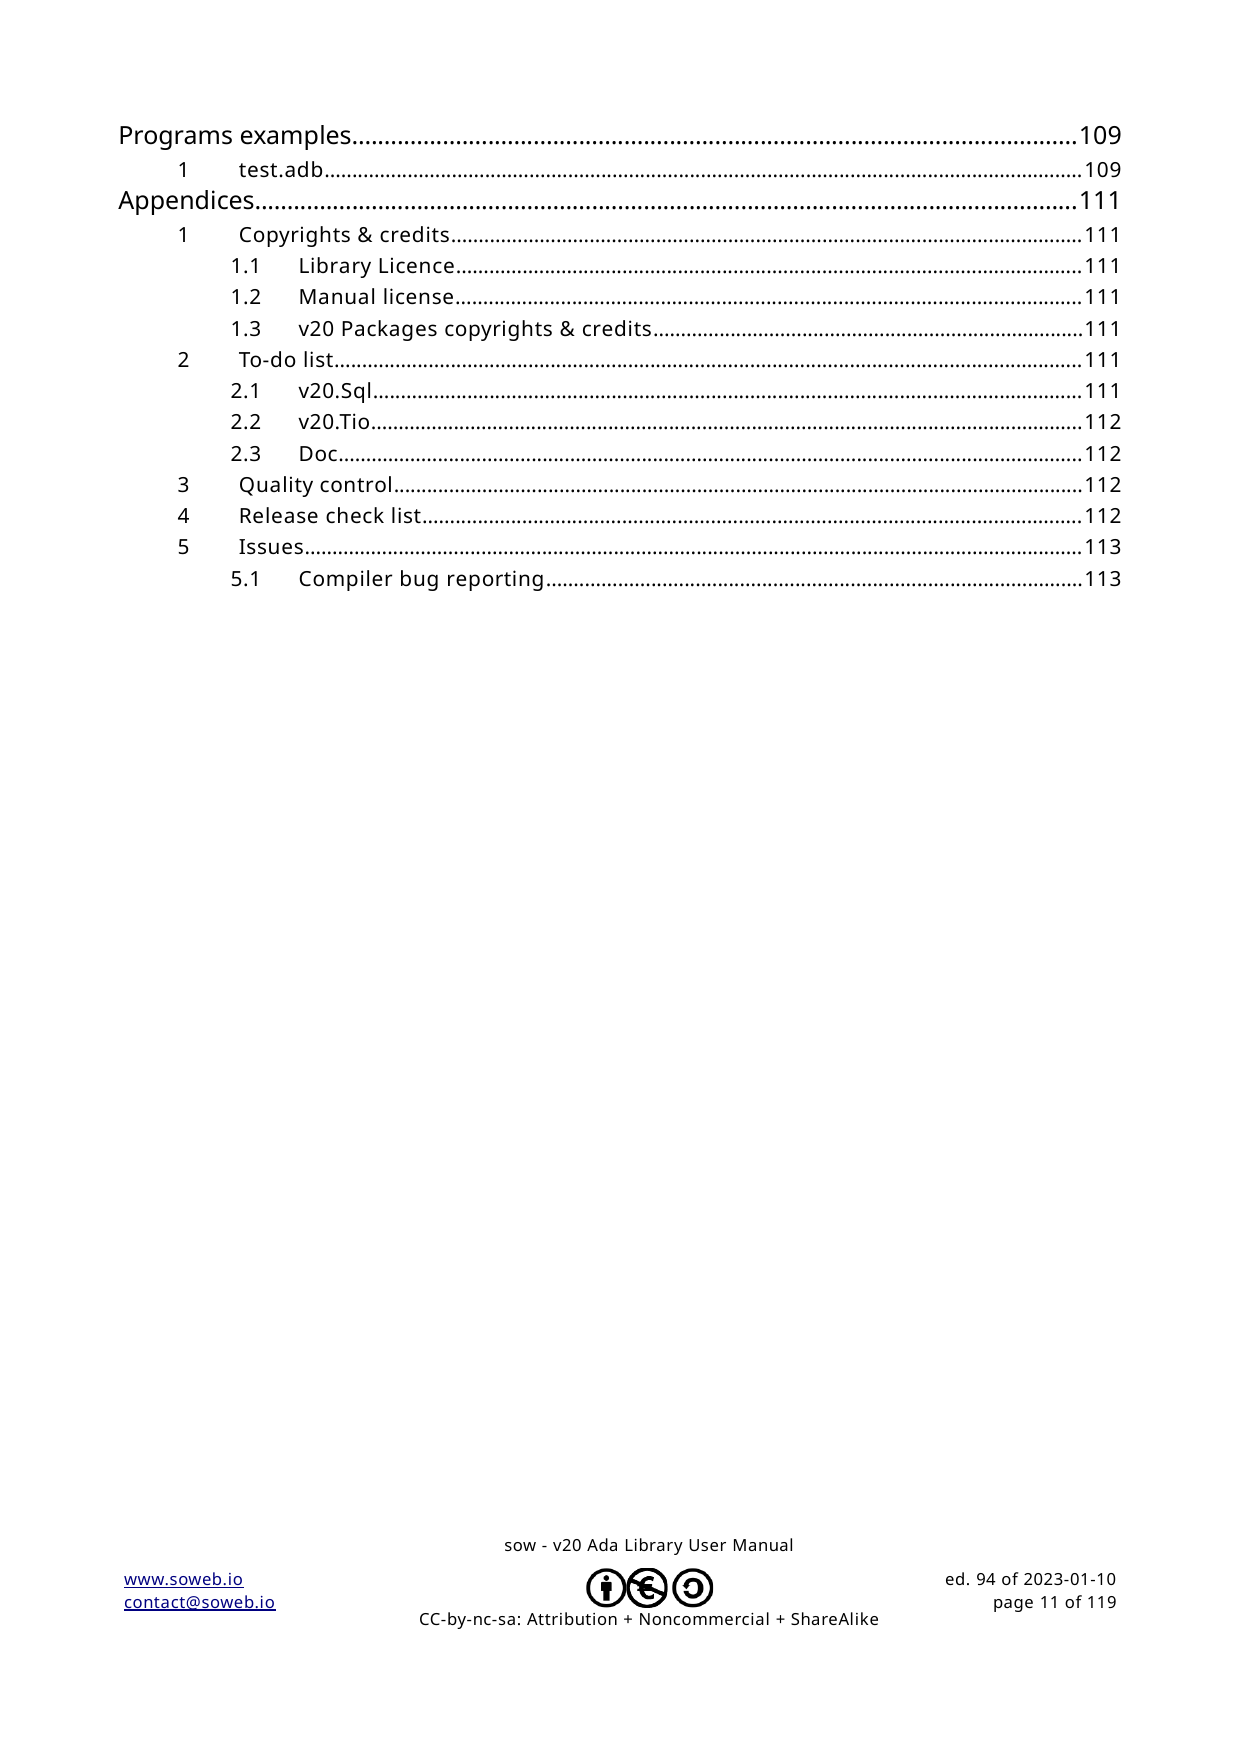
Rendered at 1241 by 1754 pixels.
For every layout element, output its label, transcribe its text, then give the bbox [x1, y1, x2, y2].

text 1.3 v20 Packages copyrights & credits 111 [230, 311, 1122, 342]
text 3 Quality control 112 [177, 467, 1122, 498]
text 5 Issues 113 [177, 530, 1122, 561]
text 4 Release check list 112 [177, 498, 1122, 530]
text 2 To-do list 111 [177, 342, 1122, 373]
text 2.1 v20.Sql 111 [230, 373, 1122, 405]
picture [672, 1568, 714, 1608]
text 1 test.adb 109 [177, 152, 1122, 183]
text 1.1 Library Licence 111 [230, 248, 1122, 280]
picture [585, 1568, 668, 1608]
text 2.2 v20.Tio 112 [230, 405, 1122, 436]
text Appendices 111 [118, 183, 1122, 217]
text 1.2 Manual license 111 [230, 280, 1122, 311]
text 2.3 Doc 112 [230, 436, 1122, 467]
text 1 Copyrights & credits 111 [177, 217, 1122, 248]
text 5.1 Compiler bug reporting 113 [230, 561, 1122, 592]
text Programs examples 109 [118, 118, 1122, 152]
